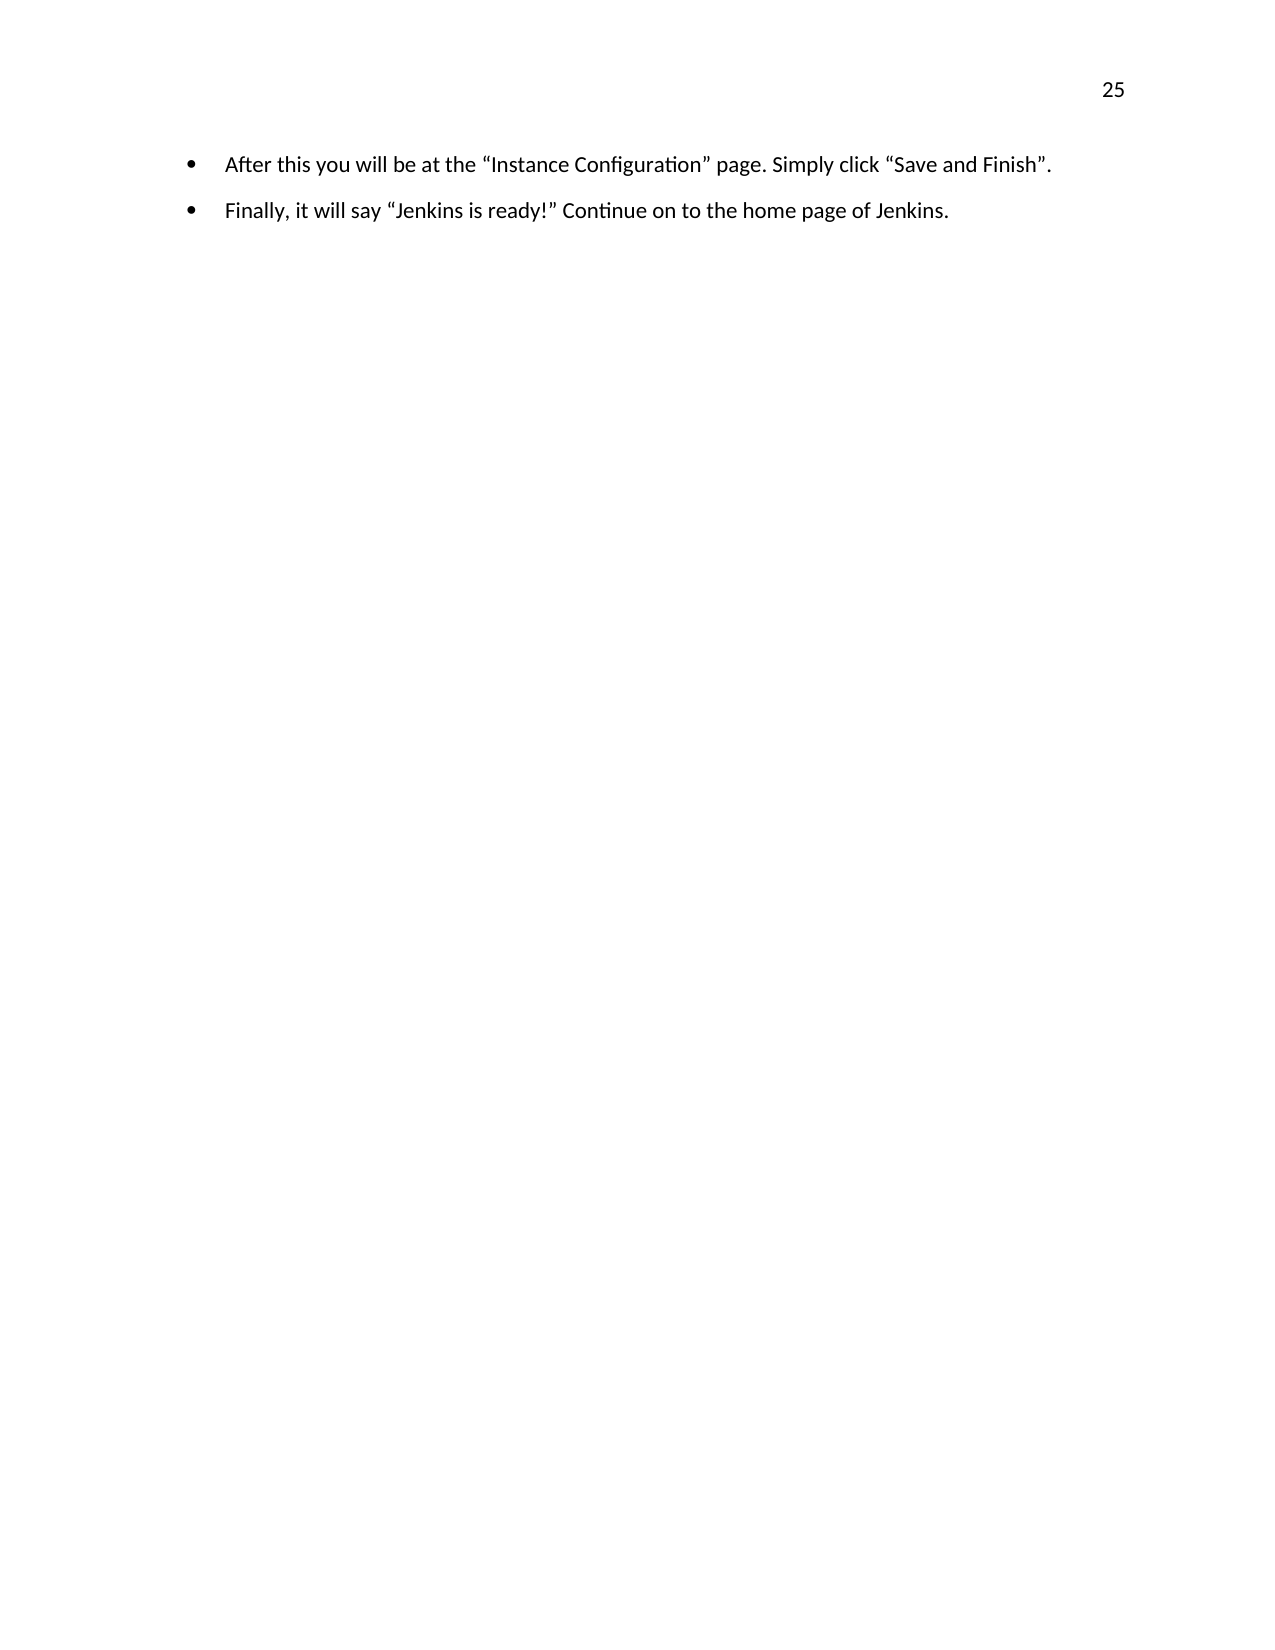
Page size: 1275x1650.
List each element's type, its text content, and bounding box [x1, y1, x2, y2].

list Finally, it will say “Jenkins is ready!” Continue on to the home page of Jenkins. [187, 196, 1125, 224]
list After this you will be at the “Instance Configuration” page. Simply click “Save and Finish”. [187, 150, 1125, 178]
